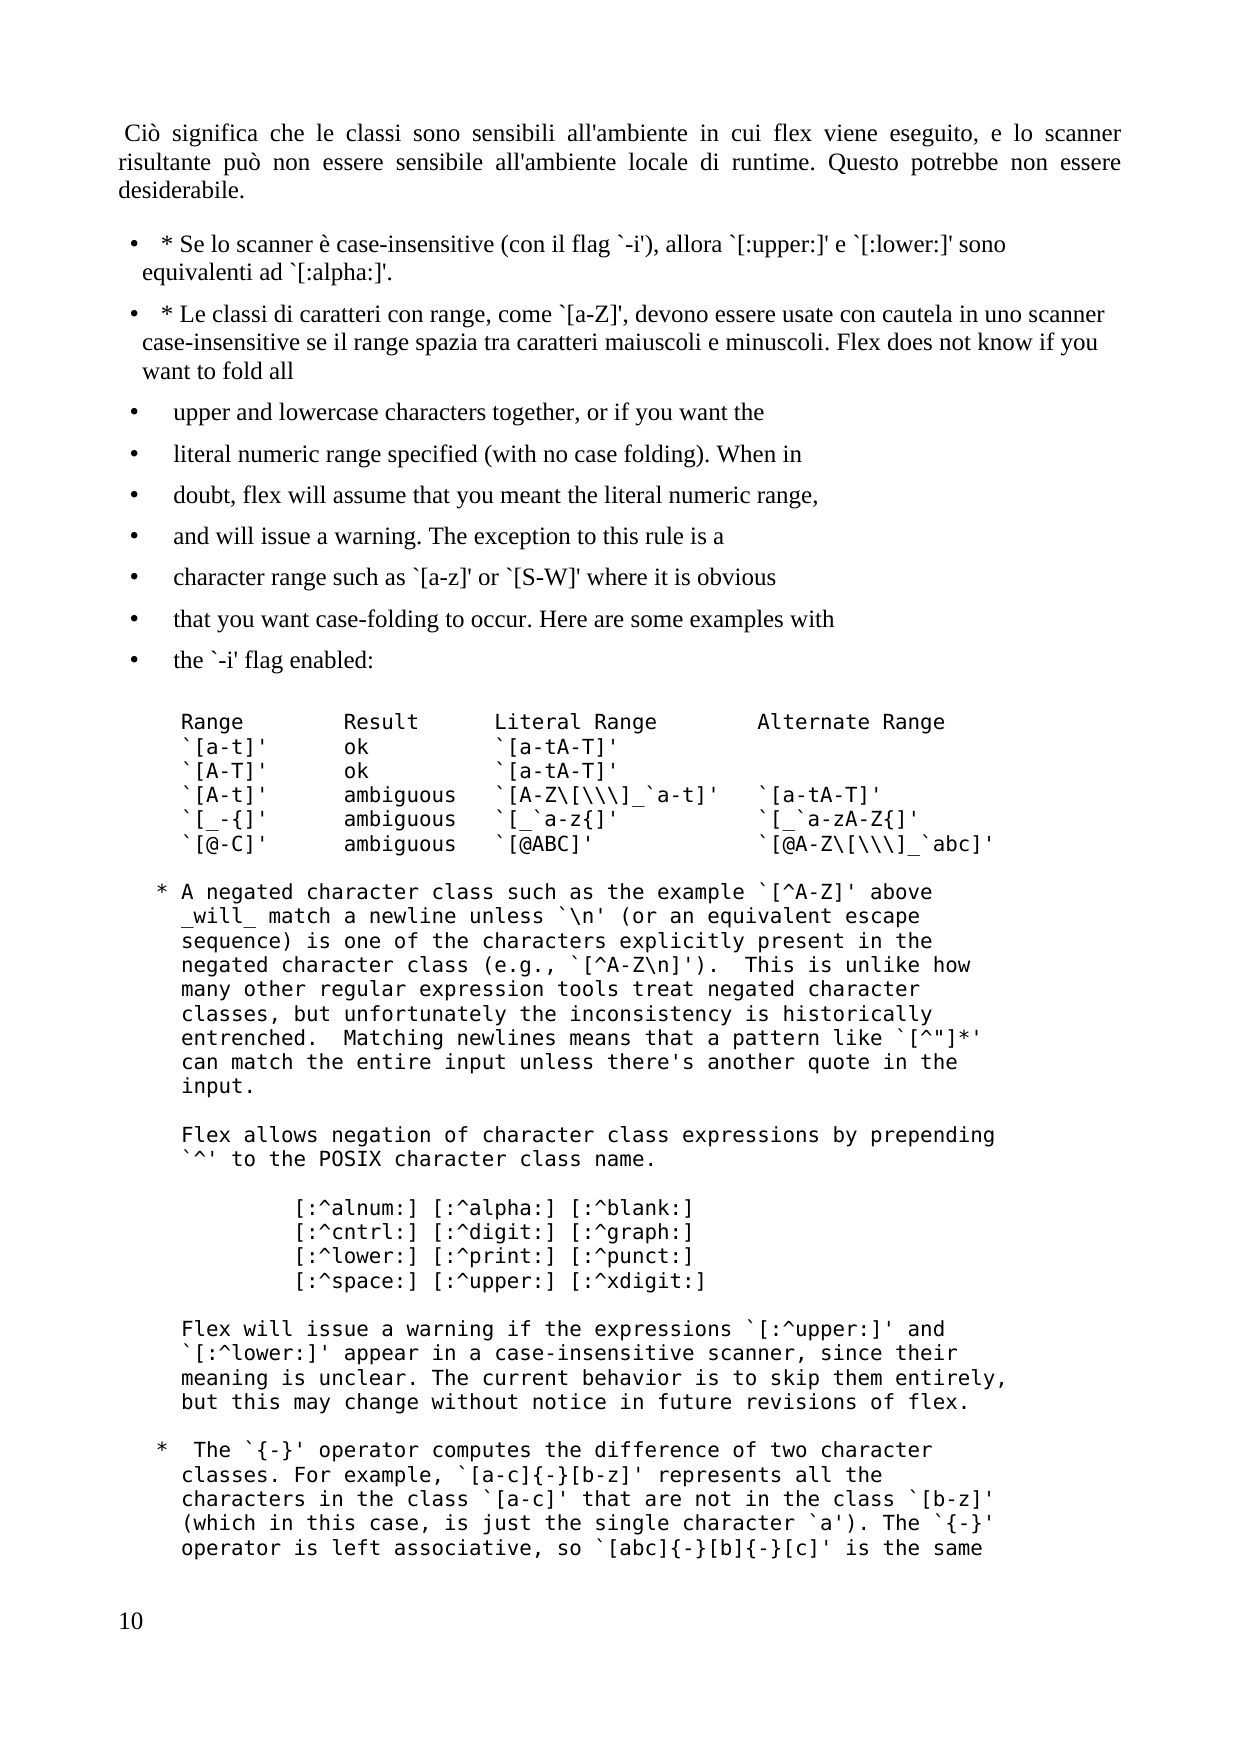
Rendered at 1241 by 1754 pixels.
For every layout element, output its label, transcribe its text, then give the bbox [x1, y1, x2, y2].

text `^' to the POSIX character class name. [118, 1147, 1122, 1172]
text `[a-t]' ok `[a-tA-T]' [118, 735, 1122, 759]
list * Se lo scanner è case-insensitive (con il flag `-i'), allora `[:upper:]' e `[:lower:]' sono equivalenti ad `[:alpha:]'. [130, 229, 1122, 286]
text operator is left associative, so `[abc]{-}[b]{-}[c]' is the same [118, 1536, 1122, 1560]
text Ciò significa che le classi sono sensibili all'ambiente in cui flex viene eseguito, e lo scanner risultante può non essere sensibile all'ambiente locale di runtime. Questo potrebbe non essere desiderabile. [118, 118, 1122, 204]
text many other regular expression tools treat negated character [118, 977, 1122, 1002]
text meaning is unclear. The current behavior is to skip them entirely, [118, 1366, 1122, 1390]
list the `-i' flag enabled: [130, 645, 1122, 674]
list character range such as `[a-z]' or `[S-W]' where it is obvious [130, 562, 1122, 591]
text negated character class (e.g., `[^A-Z\n]'). This is unlike how [118, 953, 1122, 977]
text Range Result Literal Range Alternate Range [118, 710, 1122, 735]
list * Le classi di caratteri con range, come `[a-Z]', devono essere usate con cautela in uno scanner case-insensitive se il range spazia tra caratteri maiuscoli e minuscoli. Flex does not know if you want to fold all [130, 299, 1122, 385]
text Flex will issue a warning if the expressions `[:^upper:]' and [118, 1317, 1122, 1341]
text sequence) is one of the characters explicitly present in the [118, 929, 1122, 953]
list literal numeric range specified (with no case folding). When in [130, 439, 1122, 467]
text _will_ match a newline unless `\n' (or an equivalent escape [118, 904, 1122, 929]
text characters in the class `[a-c]' that are not in the class `[b-z]' [118, 1487, 1122, 1511]
text `[A-T]' ok `[a-tA-T]' [118, 759, 1122, 783]
text `[_-{]' ambiguous `[_`a-z{]' `[_`a-zA-Z{]' [118, 807, 1122, 832]
list doubt, flex will assume that you meant the literal numeric range, [130, 480, 1122, 509]
text can match the entire input unless there's another quote in the [118, 1050, 1122, 1074]
text * A negated character class such as the example `[^A-Z]' above [118, 880, 1122, 904]
text [:^space:] [:^upper:] [:^xdigit:] [118, 1269, 1122, 1293]
list that you want case-folding to occur. Here are some examples with [130, 604, 1122, 632]
list upper and lowercase characters together, or if you want the [130, 397, 1122, 426]
text [:^alnum:] [:^alpha:] [:^blank:] [118, 1196, 1122, 1220]
text input. [118, 1074, 1122, 1099]
text classes. For example, `[a-c]{-}[b-z]' represents all the [118, 1463, 1122, 1487]
text (which in this case, is just the single character `a'). The `{-}' [118, 1511, 1122, 1536]
text * The `{-}' operator computes the difference of two character [118, 1438, 1122, 1463]
text entrenched. Matching newlines means that a pattern like `[^"]*' [118, 1026, 1122, 1050]
text `[A-t]' ambiguous `[A-Z\[\\\]_`a-t]' `[a-tA-T]' [118, 783, 1122, 807]
list and will issue a warning. The exception to this rule is a [130, 521, 1122, 550]
text `[@-C]' ambiguous `[@ABC]' `[@A-Z\[\\\]_`abc]' [118, 832, 1122, 856]
text [:^cntrl:] [:^digit:] [:^graph:] [118, 1220, 1122, 1244]
text `[:^lower:]' appear in a case-insensitive scanner, since their [118, 1341, 1122, 1366]
text [:^lower:] [:^print:] [:^punct:] [118, 1244, 1122, 1269]
text classes, but unfortunately the inconsistency is historically [118, 1002, 1122, 1026]
text but this may change without notice in future revisions of flex. [118, 1390, 1122, 1414]
text Flex allows negation of character class expressions by prepending [118, 1123, 1122, 1147]
